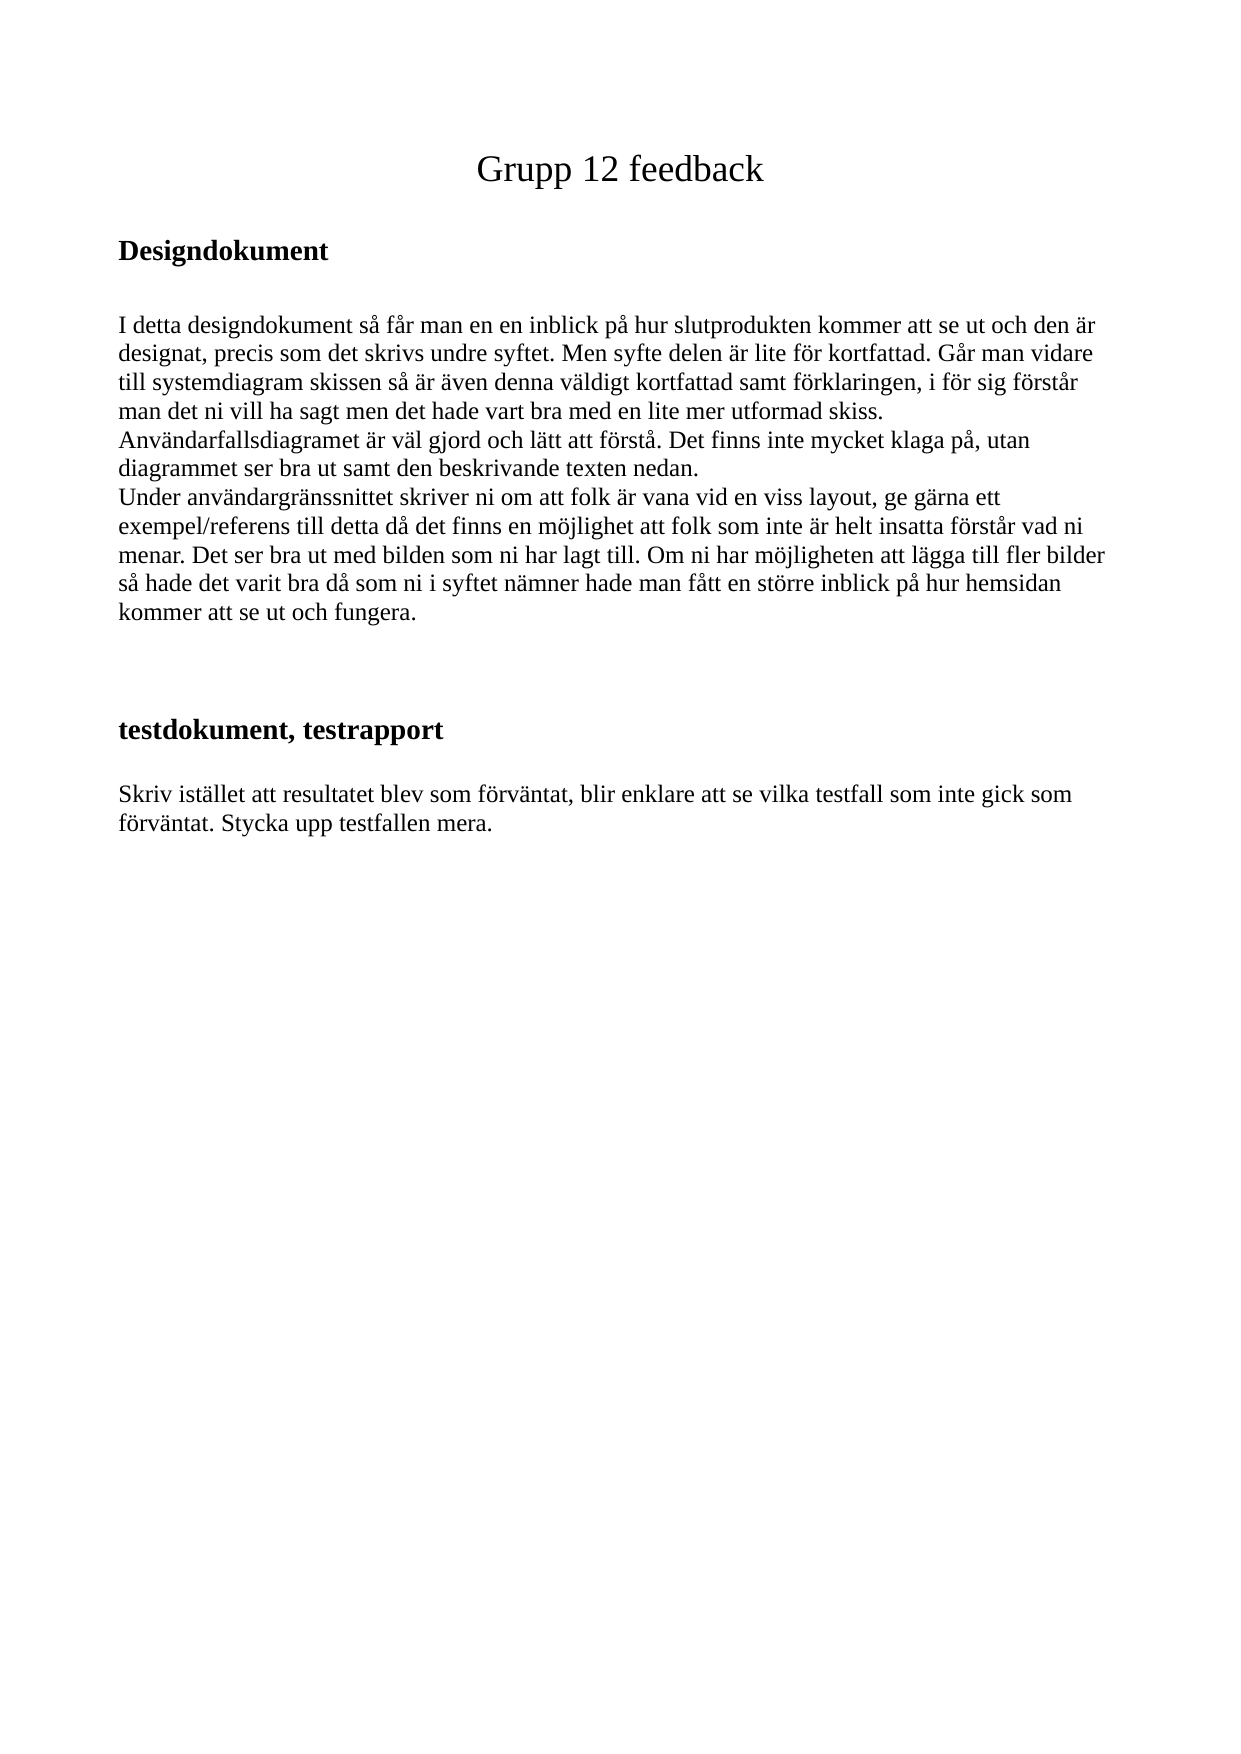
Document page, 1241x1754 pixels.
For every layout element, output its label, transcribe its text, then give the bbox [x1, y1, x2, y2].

text Skriv istället att resultatet blev som förväntat, blir enklare att se vilka testfall som inte gick som förväntat. Stycka upp testfallen mera. [118, 779, 1122, 837]
text Designdokument [118, 233, 1122, 267]
text I detta designdokument så får man en en inblick på hur slutprodukten kommer att se ut och den är designat, precis som det skrivs undre syftet. Men syfte delen är lite för kortfattad. Går man vidare till systemdiagram skissen så är även denna väldigt kortfattad samt förklaringen, i för sig förstår man det ni vill ha sagt men det hade vart bra med en lite mer utformad skiss. [118, 310, 1122, 425]
text Under användargränssnittet skriver ni om att folk är vana vid en viss layout, ge gärna ett exempel/referens till detta då det finns en möjlighet att folk som inte är helt insatta förstår vad ni menar. Det ser bra ut med bilden som ni har lagt till. Om ni har möjligheten att lägga till fler bilder så hade det varit bra då som ni i syftet nämner hade man fått en större inblick på hur hemsidan kommer att se ut och fungera. [118, 482, 1122, 626]
text testdokument, testrapport [118, 712, 1122, 746]
text Grupp 12 feedback [118, 147, 1122, 190]
text Användarfallsdiagramet är väl gjord och lätt att förstå. Det finns inte mycket klaga på, utan diagrammet ser bra ut samt den beskrivande texten nedan. [118, 425, 1122, 482]
